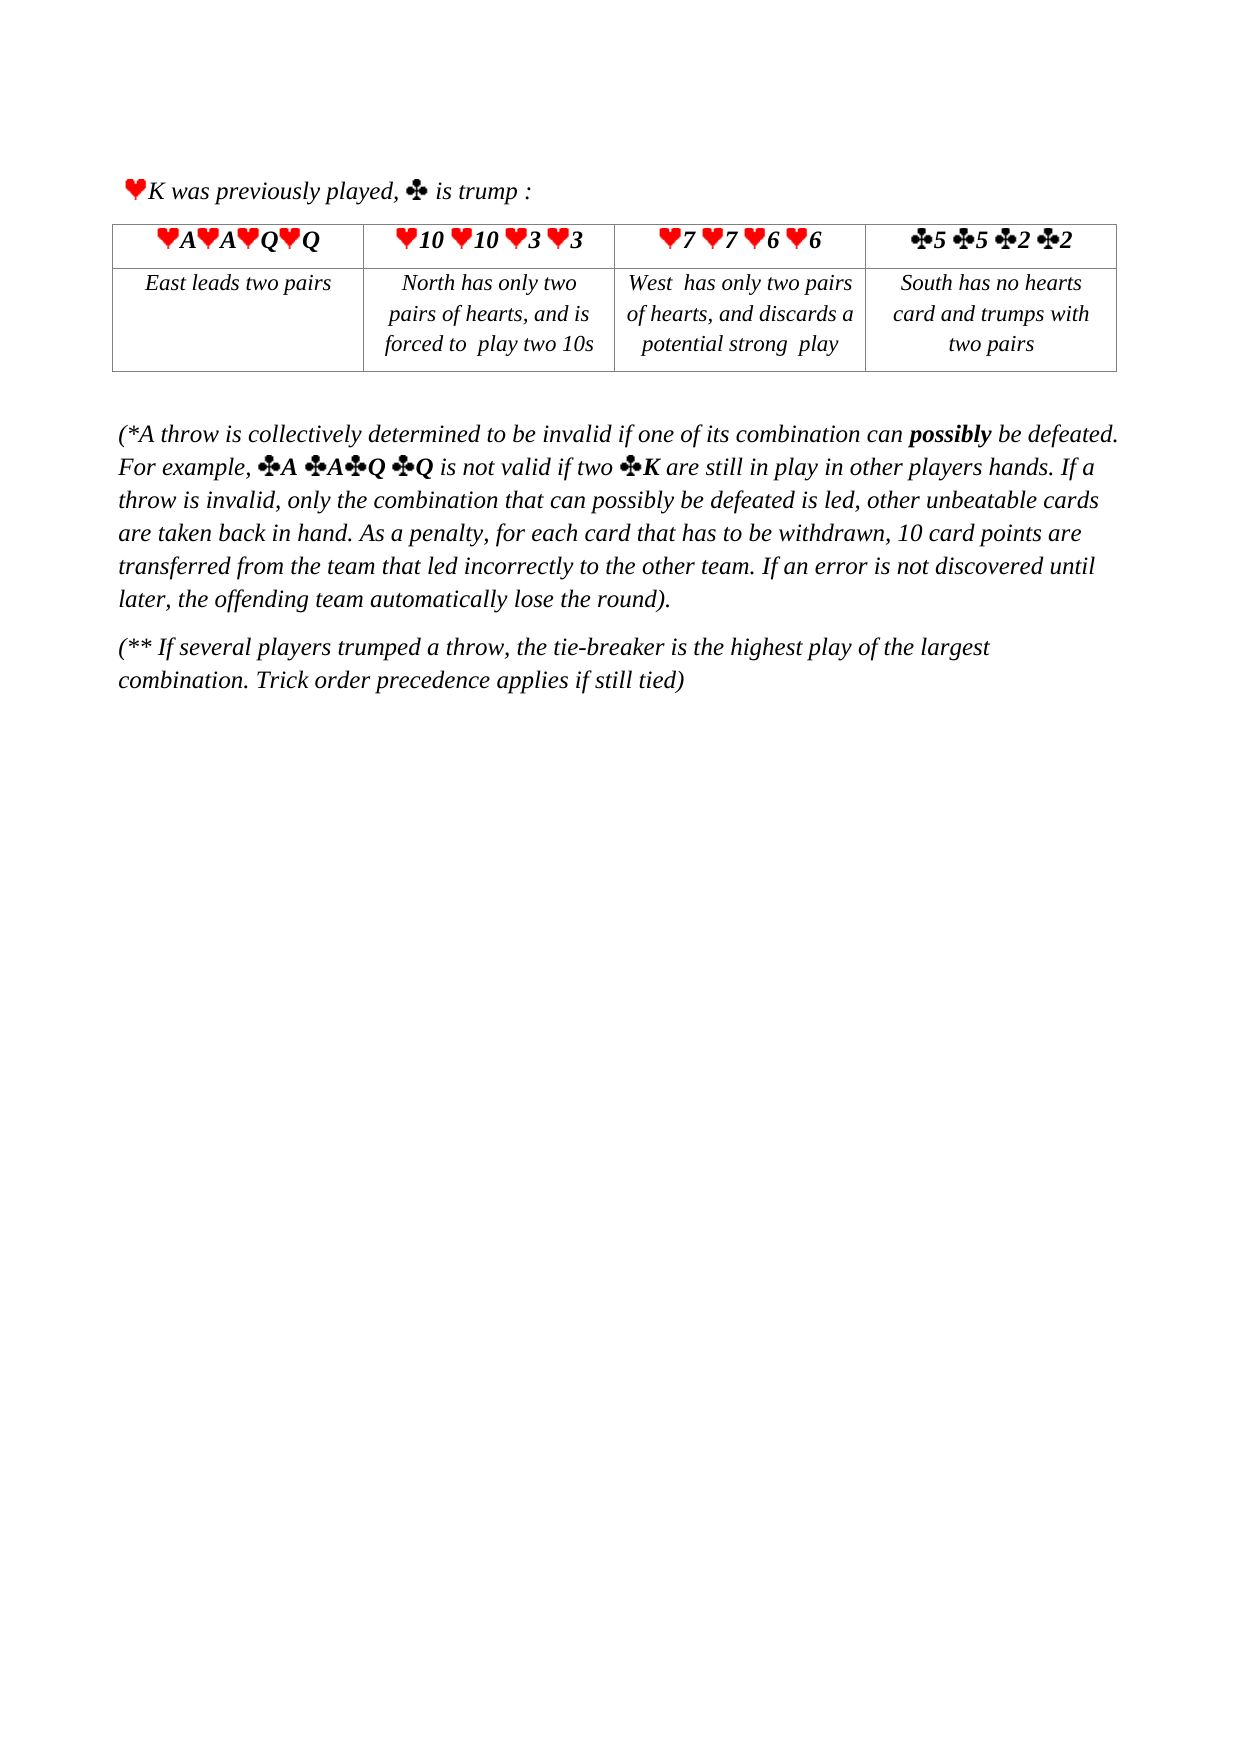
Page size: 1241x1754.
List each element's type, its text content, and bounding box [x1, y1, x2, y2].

table_cell East leads two pairs [113, 269, 363, 371]
text (*A throw is collectively determined to be invalid if one of its combination can possibly be defeated. For example, A AQ Q is not valid if two K are still in play in other players hands. If a throw is invalid, only the combination that can possibly be defeated is led, other unbeatable cards are taken back in hand. As a penalty, for each card that has to be withdrawn, 10 card points are transferred from the team that led incorrectly to the other team. If an error is not discovered until later, the offending team automatically lose the round). [118, 419, 1122, 613]
picture [743, 228, 767, 249]
picture [701, 228, 725, 249]
picture [619, 455, 643, 476]
text (** If several players trumped a throw, the tie-breaker is the highest play of the largest combination. Trick order precedence applies if still tied) [118, 632, 1122, 694]
picture [952, 228, 976, 249]
picture [278, 228, 302, 249]
table_header 10 10 3 3 [364, 225, 614, 268]
picture [547, 228, 571, 249]
picture [1036, 228, 1060, 249]
picture [257, 455, 282, 476]
picture [124, 179, 148, 200]
text K was previously played, is trump : [118, 176, 1122, 205]
picture [785, 228, 809, 249]
table_header 5 5 2 2 [866, 225, 1116, 268]
picture [994, 228, 1018, 249]
picture [658, 228, 683, 249]
picture [395, 228, 419, 249]
picture [156, 228, 181, 249]
table_header 7 7 6 6 [615, 225, 865, 268]
picture [196, 228, 221, 249]
picture [236, 228, 261, 249]
picture [504, 228, 529, 249]
table_cell North has only two pairs of hearts, and is forced to play two 10s [364, 269, 614, 371]
table_cell West has only two pairs of hearts, and discards a potential strong play [615, 269, 865, 371]
table_cell South has no hearts card and trumps with two pairs [866, 269, 1116, 371]
picture [910, 228, 934, 249]
table_header AAQQ [113, 225, 363, 268]
picture [304, 455, 328, 476]
picture [391, 455, 416, 476]
picture [344, 455, 368, 476]
picture [405, 179, 429, 200]
picture [450, 228, 474, 249]
